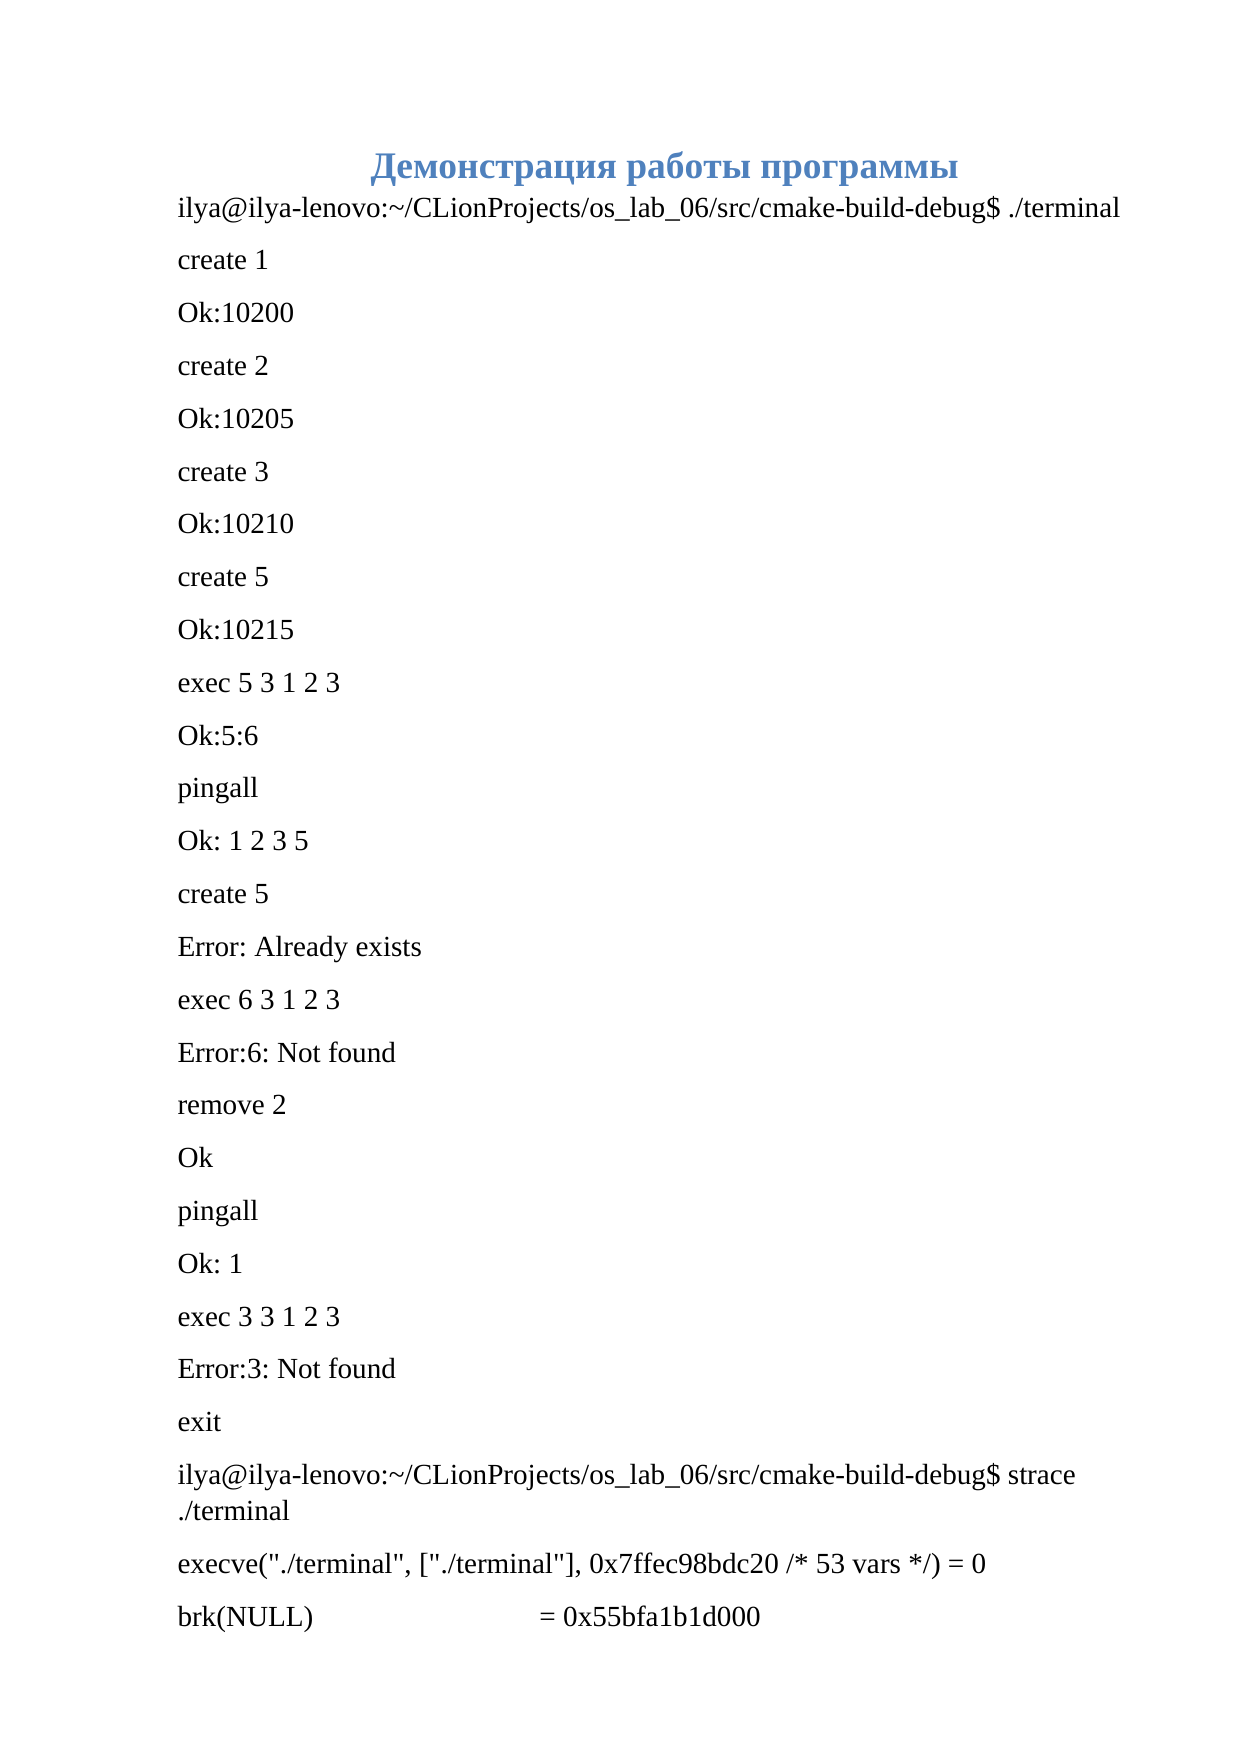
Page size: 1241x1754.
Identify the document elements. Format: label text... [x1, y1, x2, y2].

text Ok:10200 [177, 295, 1152, 329]
text ilya@ilya-lenovo:~/CLionProjects/os_lab_06/src/cmake-build-debug$ strace ./terminal [177, 1457, 1152, 1527]
text create 1 [177, 242, 1152, 276]
text exit [177, 1404, 1152, 1438]
text Ok:10210 [177, 507, 1152, 540]
subtitle Демонстрация работы программы [177, 143, 1152, 186]
text Ok [177, 1140, 1152, 1174]
text create 2 [177, 348, 1152, 382]
text brk(NULL) = 0x55bfa1b1d000 [177, 1599, 1152, 1632]
text pingall [177, 1193, 1152, 1227]
text exec 3 3 1 2 3 [177, 1299, 1152, 1332]
text Error: Already exists [177, 929, 1152, 963]
text Ok: 1 2 3 5 [177, 823, 1152, 857]
text Ok:5:6 [177, 718, 1152, 751]
text pingall [177, 771, 1152, 804]
text create 5 [177, 559, 1152, 593]
text Error:6: Not found [177, 1035, 1152, 1068]
text ilya@ilya-lenovo:~/CLionProjects/os_lab_06/src/cmake-build-debug$ ./terminal [177, 190, 1152, 223]
text exec 5 3 1 2 3 [177, 665, 1152, 698]
text exec 6 3 1 2 3 [177, 982, 1152, 1015]
text remove 2 [177, 1087, 1152, 1121]
text create 3 [177, 454, 1152, 487]
text Error:3: Not found [177, 1352, 1152, 1385]
text Ok:10205 [177, 401, 1152, 434]
text execve("./terminal", ["./terminal"], 0x7ffec98bdc20 /* 53 vars */) = 0 [177, 1546, 1152, 1580]
text Ok:10215 [177, 612, 1152, 646]
text Ok: 1 [177, 1246, 1152, 1279]
text create 5 [177, 876, 1152, 910]
